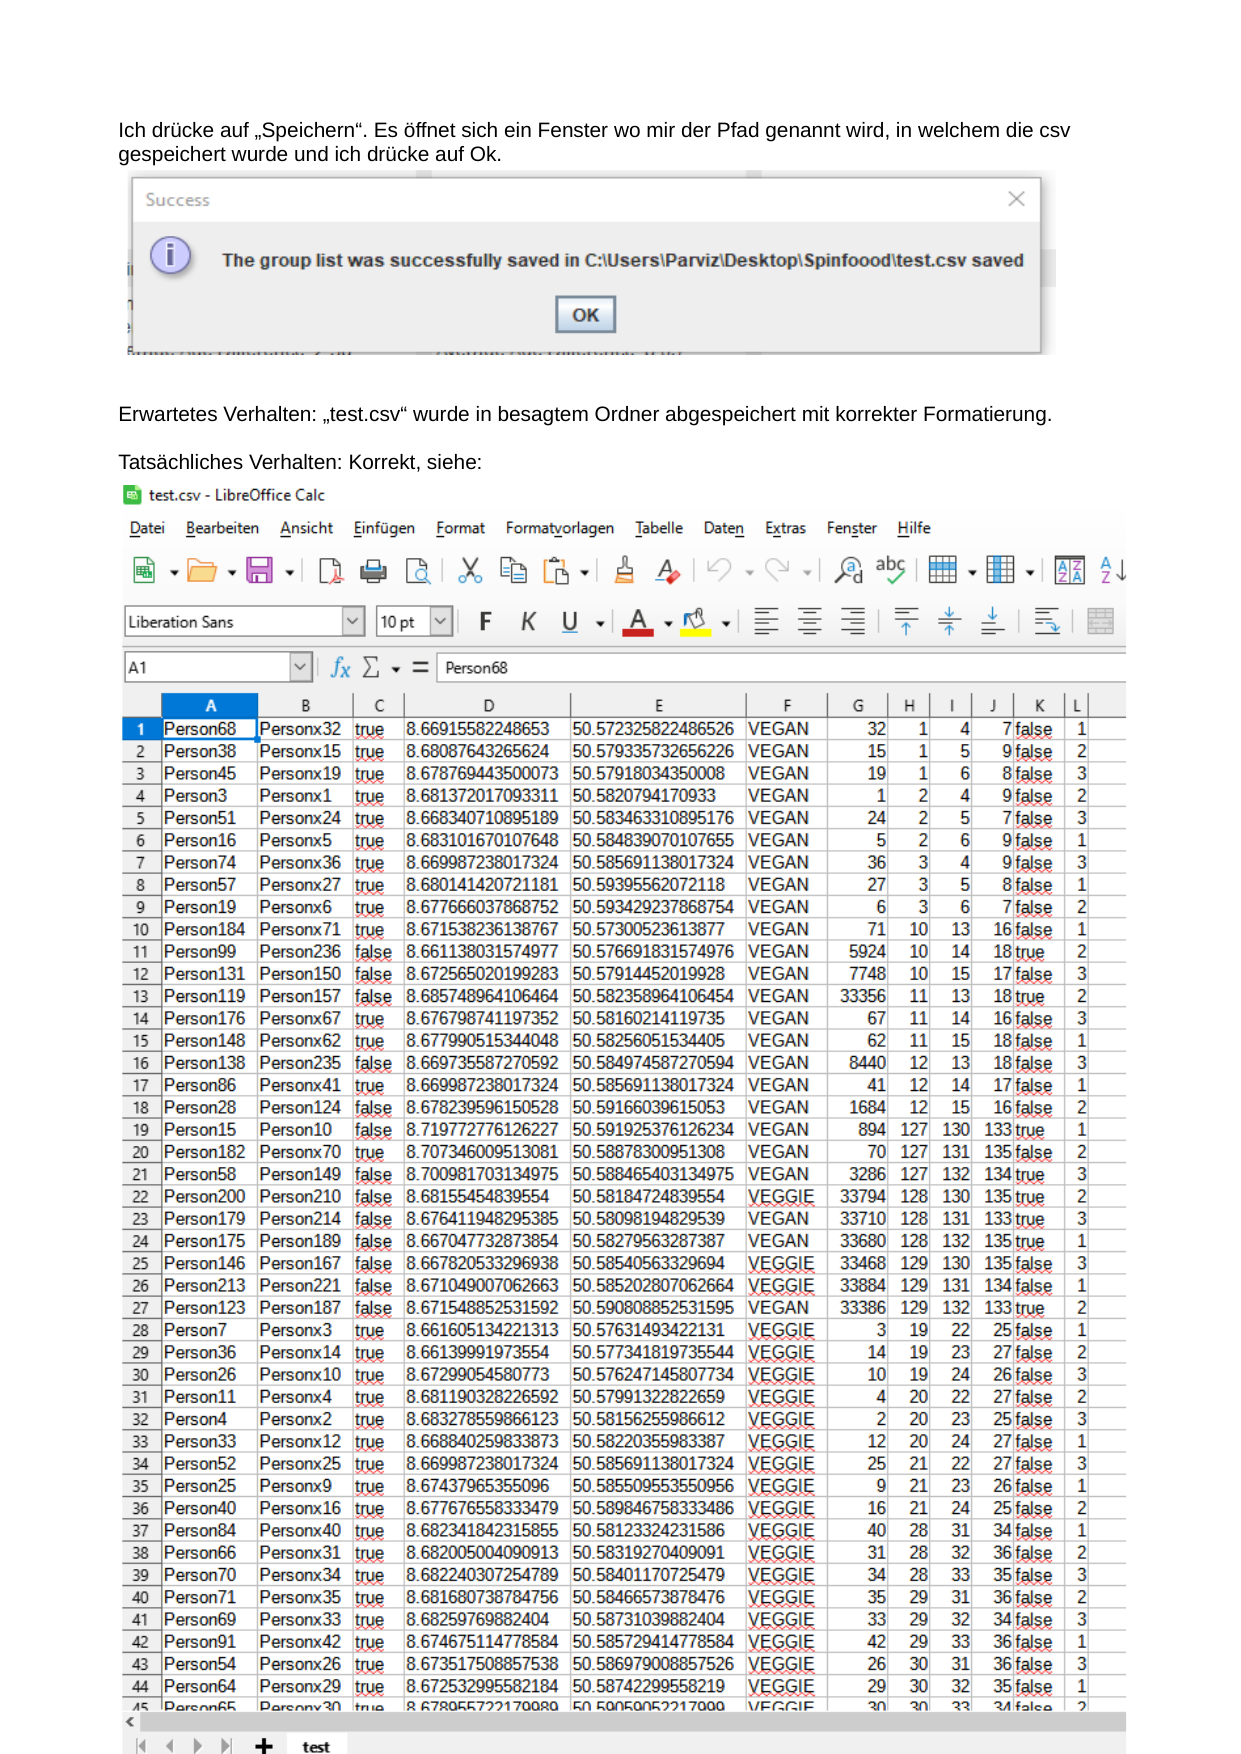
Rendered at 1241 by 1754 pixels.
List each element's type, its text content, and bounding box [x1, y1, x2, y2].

picture [122, 485, 1127, 1754]
text Erwartetes Verhalten: „test.csv“ wurde in besagtem Ordner abgespeichert mit korrekter Formatierung. [118, 402, 1122, 426]
text Tatsächliches Verhalten: Korrekt, siehe: [118, 450, 1122, 474]
picture [127, 170, 1056, 355]
text Ich drücke auf „Speichern“. Es öffnet sich ein Fenster wo mir der Pfad genannt wird, in welchem die csv gespeichert wurde und ich drücke auf Ok. [118, 118, 1122, 166]
